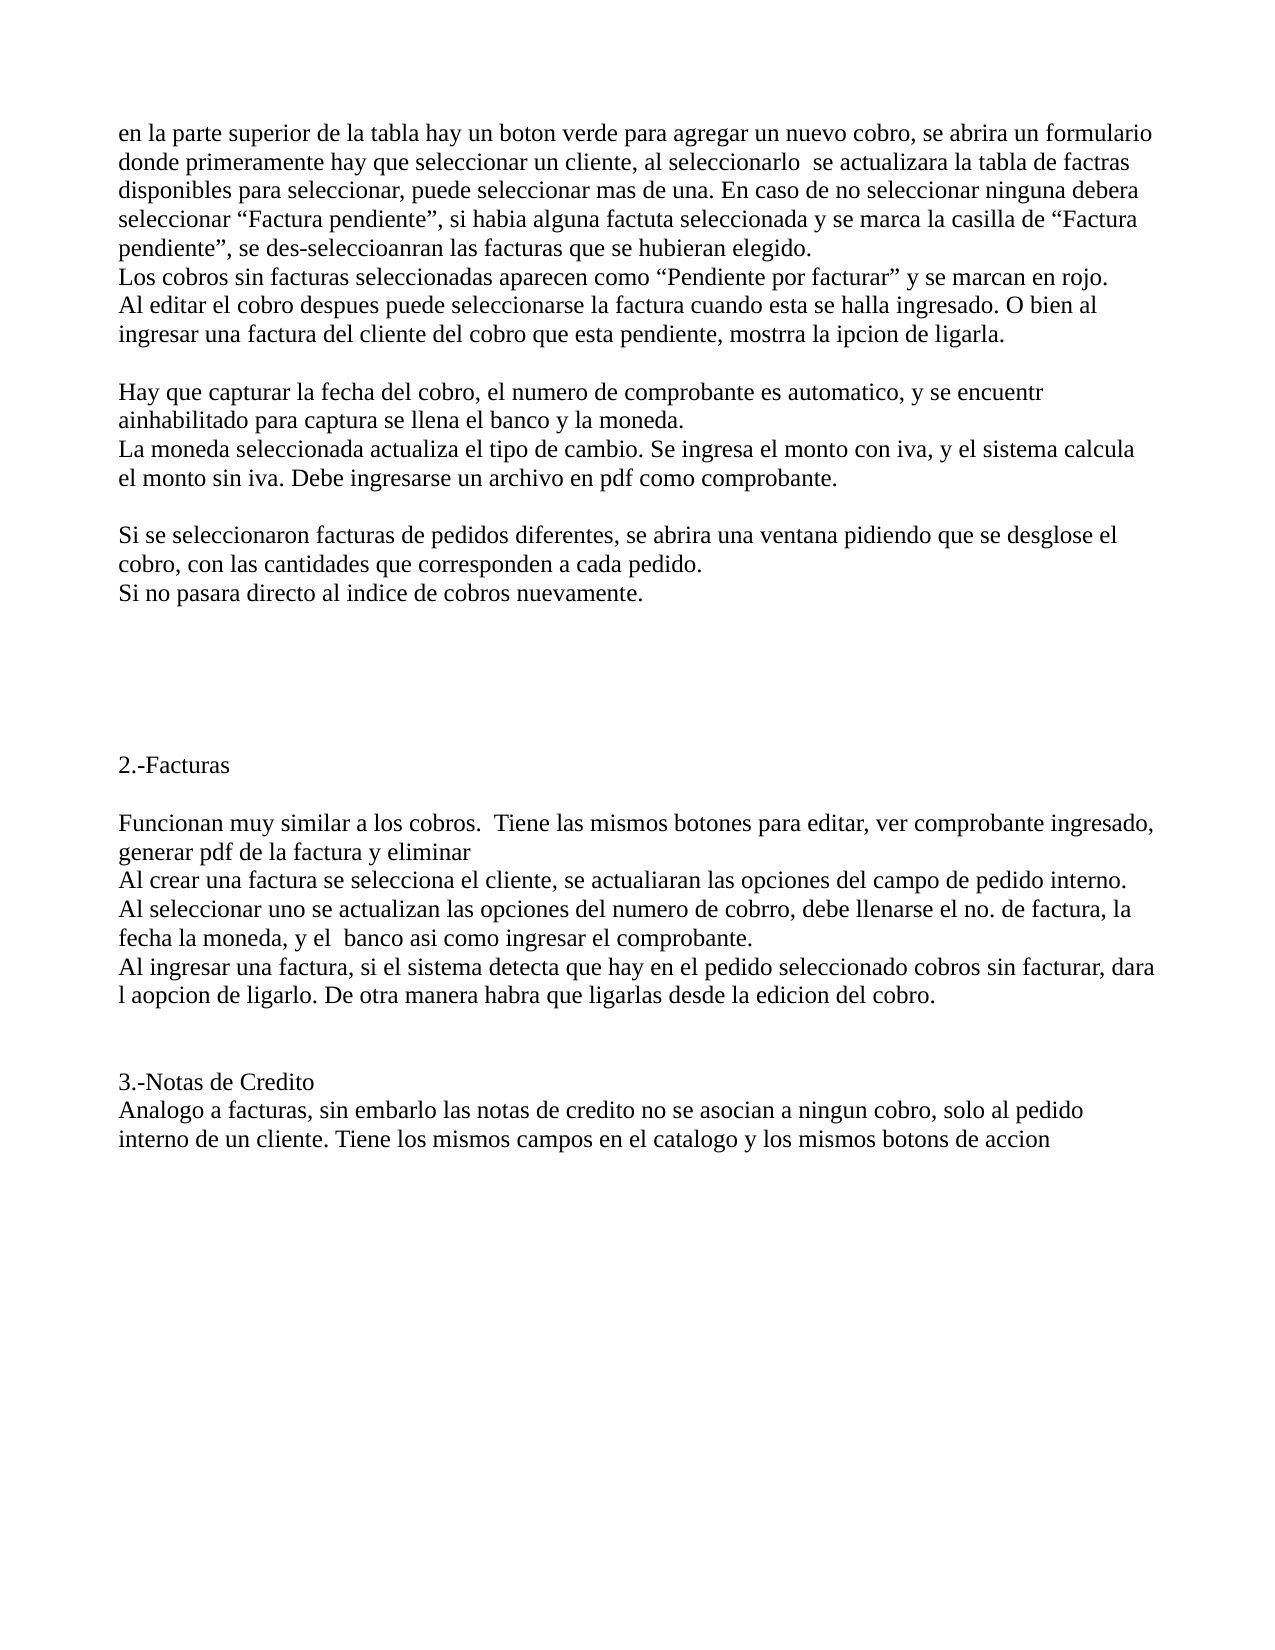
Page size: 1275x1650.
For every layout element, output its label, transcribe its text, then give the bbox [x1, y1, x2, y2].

text Si no pasara directo al indice de cobros nuevamente. [118, 578, 1157, 607]
text Funcionan muy similar a los cobros. Tiene las mismos botones para editar, ver comprobante ingresado, generar pdf de la factura y eliminar [118, 808, 1157, 866]
text Hay que capturar la fecha del cobro, el numero de comprobante es automatico, y se encuentr ainhabilitado para captura se llena el banco y la moneda. La moneda seleccionada actualiza el tipo de cambio. Se ingresa el monto con iva, y el sistema calcula el monto sin iva. Debe ingresarse un archivo en pdf como comprobante. [118, 377, 1157, 492]
text Al ingresar una factura, si el sistema detecta que hay en el pedido seleccionado cobros sin facturar, dara l aopcion de ligarlo. De otra manera habra que ligarlas desde la edicion del cobro. [118, 952, 1157, 1009]
text 3.-Notas de Credito [118, 1067, 1157, 1096]
text Si se seleccionaron facturas de pedidos diferentes, se abrira una ventana pidiendo que se desglose el cobro, con las cantidades que corresponden a cada pedido. [118, 521, 1157, 578]
text Analogo a facturas, sin embarlo las notas de credito no se asocian a ningun cobro, solo al pedido interno de un cliente. Tiene los mismos campos en el catalogo y los mismos botons de accion [118, 1096, 1157, 1153]
text en la parte superior de la tabla hay un boton verde para agregar un nuevo cobro, se abrira un formulario donde primeramente hay que seleccionar un cliente, al seleccionarlo se actualizara la tabla de factras disponibles para seleccionar, puede seleccionar mas de una. En caso de no seleccionar ninguna debera seleccionar “Factura pendiente”, si habia alguna factuta seleccionada y se marca la casilla de “Factura pendiente”, se des-seleccioanran las facturas que se hubieran elegido. [118, 118, 1157, 262]
text Al crear una factura se selecciona el cliente, se actualiaran las opciones del campo de pedido interno. Al seleccionar uno se actualizan las opciones del numero de cobrro, debe llenarse el no. de factura, la fecha la moneda, y el banco asi como ingresar el comprobante. [118, 866, 1157, 952]
text Los cobros sin facturas seleccionadas aparecen como “Pendiente por facturar” y se marcan en rojo. [118, 262, 1157, 291]
text Al editar el cobro despues puede seleccionarse la factura cuando esta se halla ingresado. O bien al ingresar una factura del cliente del cobro que esta pendiente, mostrra la ipcion de ligarla. [118, 291, 1157, 348]
text 2.-Facturas [118, 722, 1157, 779]
